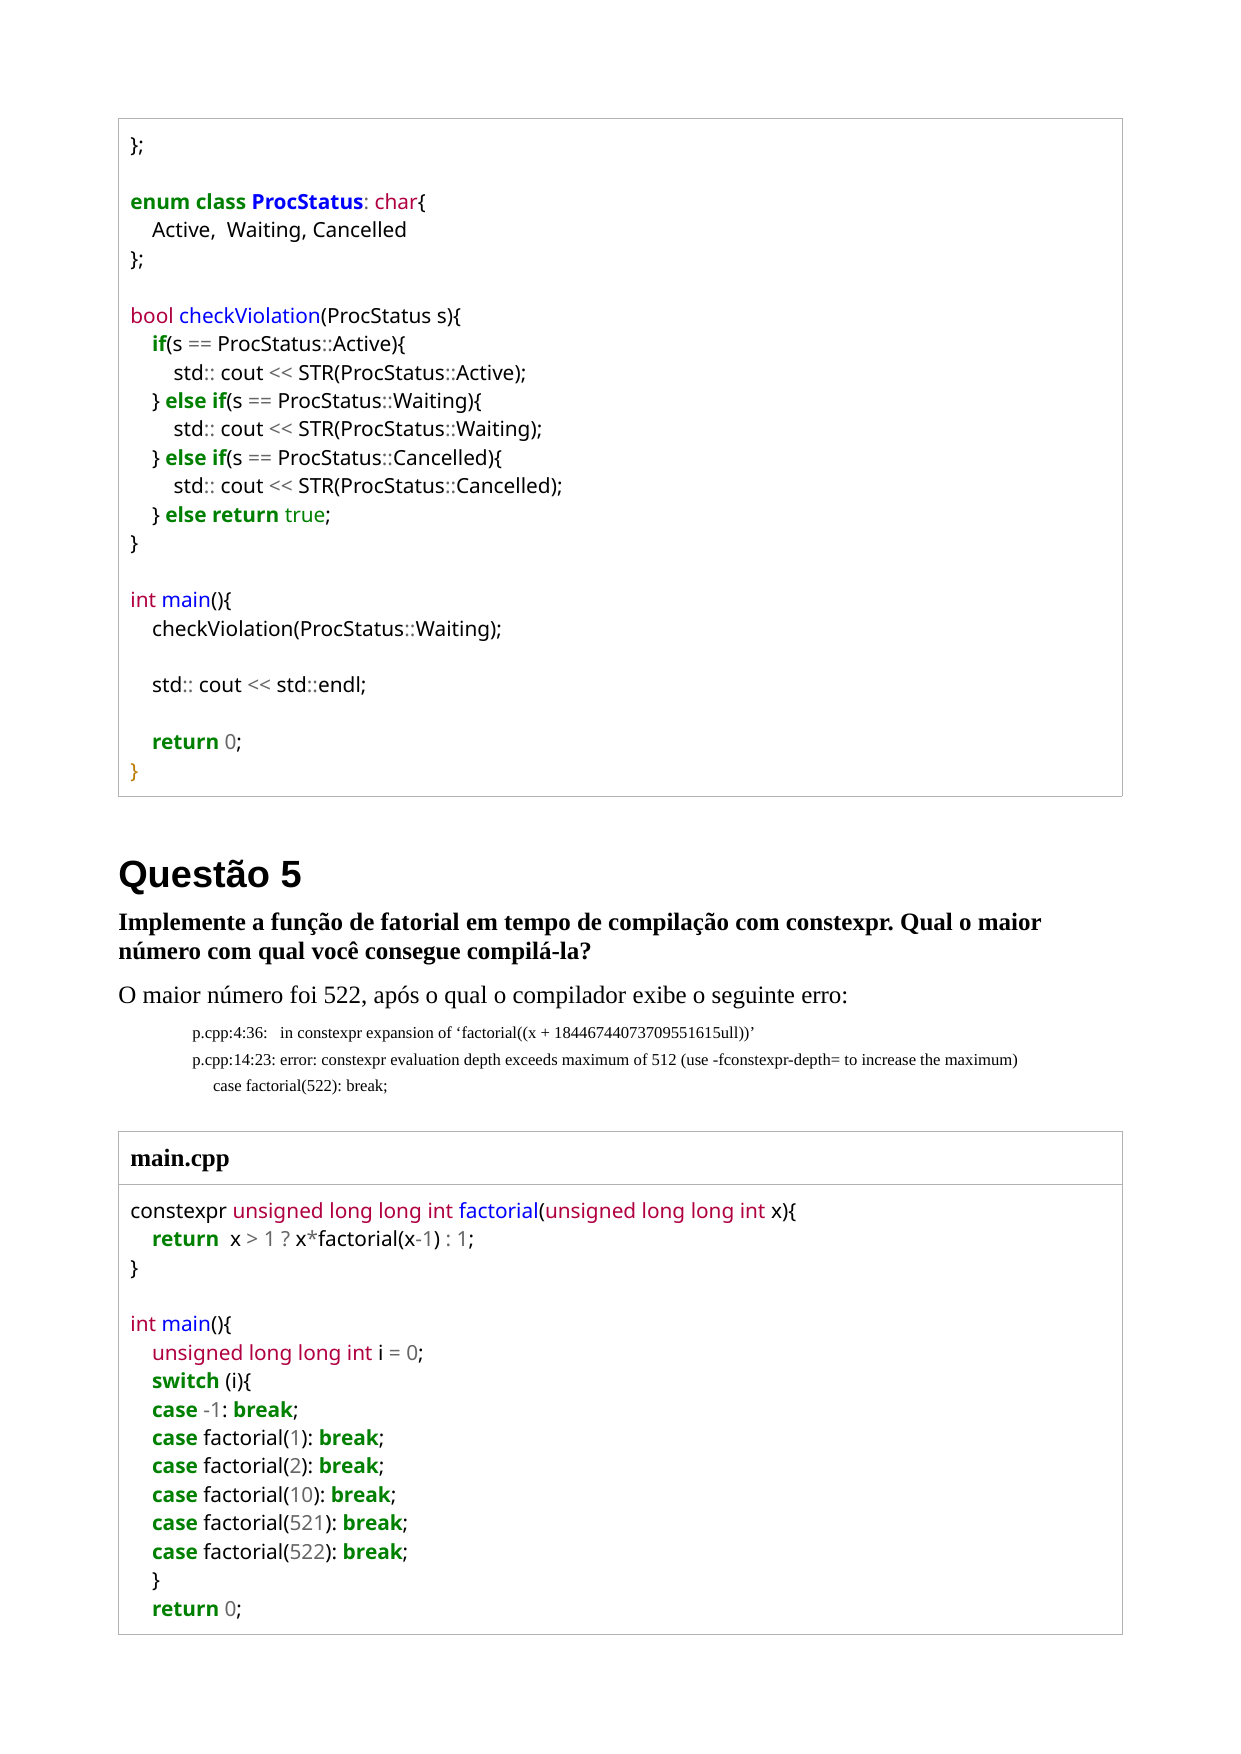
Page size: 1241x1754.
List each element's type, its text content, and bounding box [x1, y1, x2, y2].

text Implemente a função de fatorial em tempo de compilação com constexpr. Qual o maior número com qual você consegue compilá-la? [118, 907, 1122, 965]
text p.cpp:4:36: in constexpr expansion of ‘factorial((x + 18446744073709551615ull))’ [118, 1015, 1122, 1044]
table_cell }; enum class ProcStatus: char{ Active, Waiting, Cancelled }; bool checkViolation(ProcStatus s){ if(s == ProcStatus::Active){ std:: cout << STR(ProcStatus::Active); } else if(s == ProcStatus::Waiting){ std:: cout << STR(ProcStatus::Waiting); } else if(s == ProcStatus::Cancelled){ std:: cout << STR(ProcStatus::Cancelled); } else return true; } int main(){ checkViolation(ProcStatus::Waiting); std:: cout << std::endl; return 0; } [119, 119, 1122, 796]
table_cell constexpr unsigned long long int factorial(unsigned long long int x){ return x > 1 ? x*factorial(x-1) : 1; } int main(){ unsigned long long int i = 0; switch (i){ case -1: break; case factorial(1): break; case factorial(2): break; case factorial(10): break; case factorial(521): break; case factorial(522): break; } return 0; [119, 1185, 1122, 1634]
subtitle Questão 5 [118, 851, 1122, 895]
text p.cpp:14:23: error: constexpr evaluation depth exceeds maximum of 512 (use -fconstexpr-depth= to increase the maximum) [118, 1050, 1122, 1069]
table_header main.cpp [119, 1132, 1122, 1184]
text case factorial(522): break; [118, 1075, 1122, 1094]
text O maior número foi 522, após o qual o compilador exibe o seguinte erro: [118, 980, 1122, 1009]
